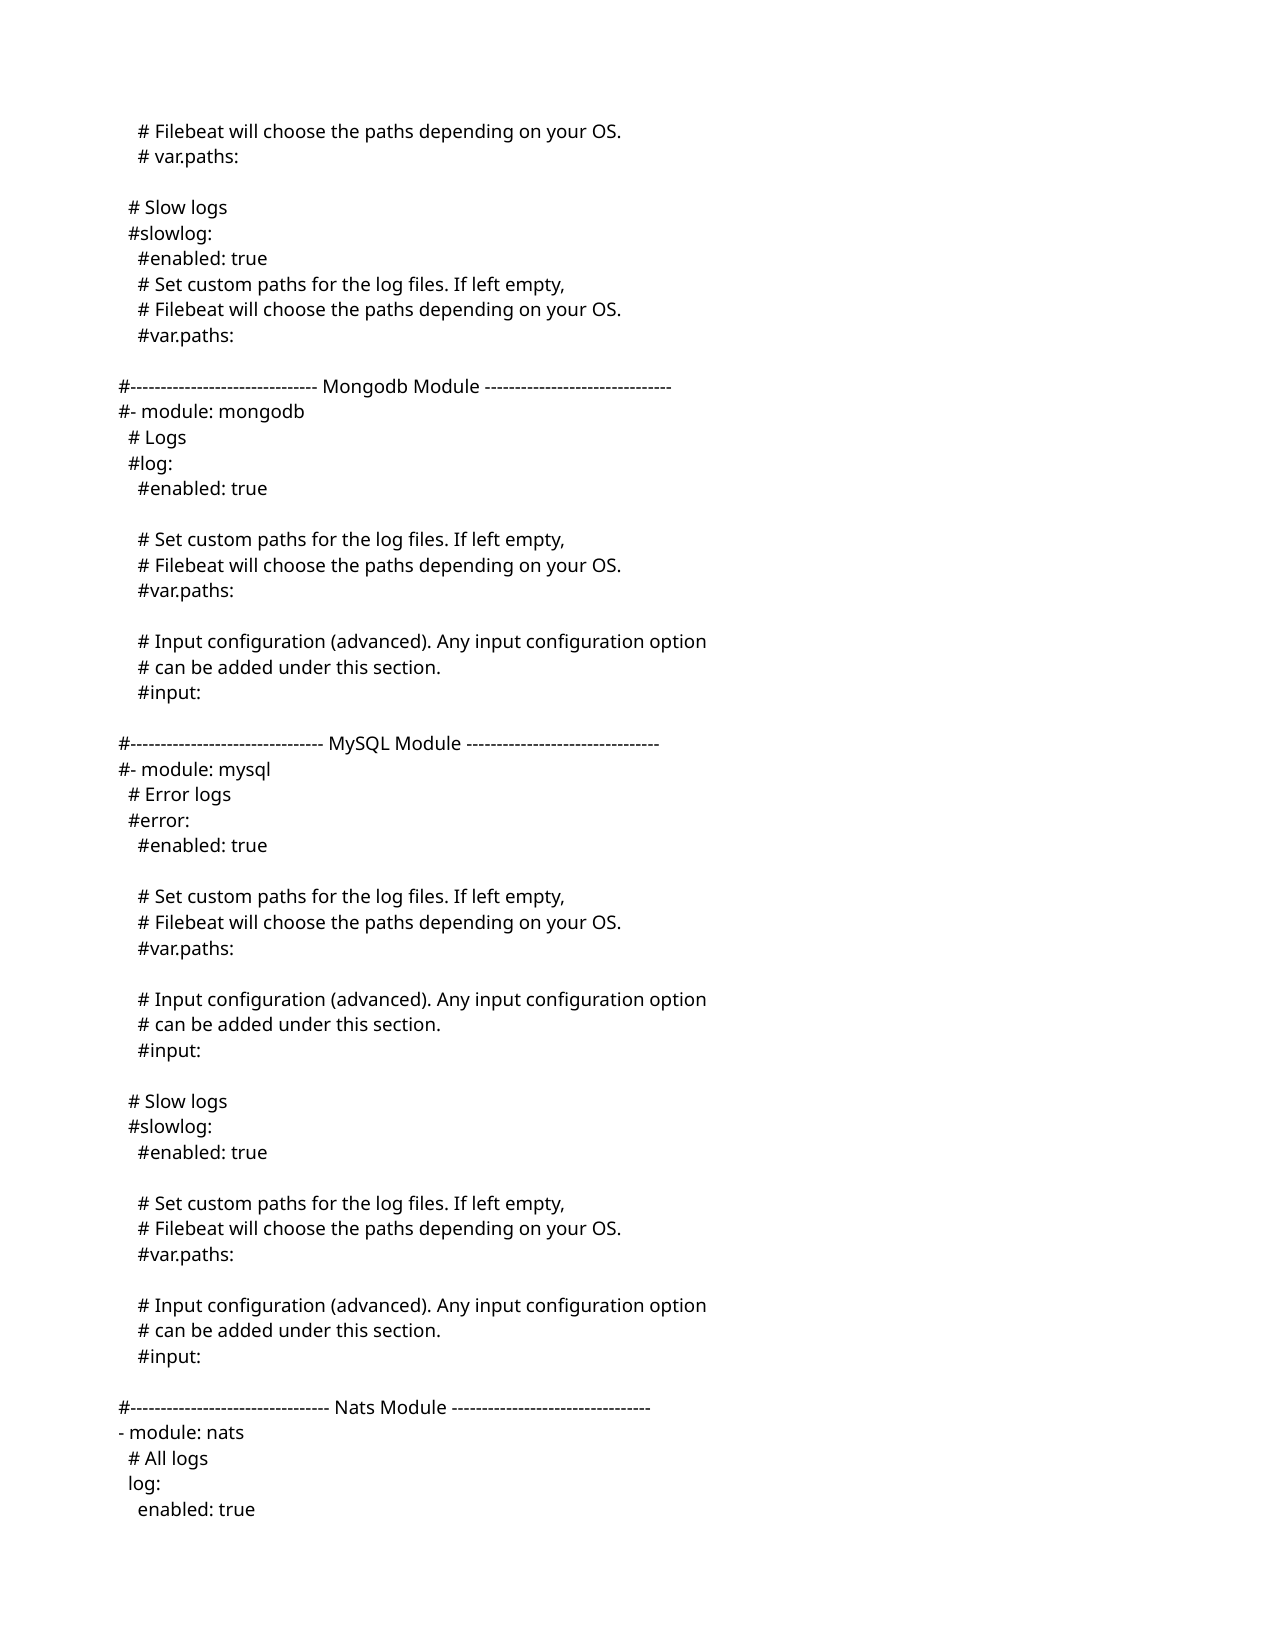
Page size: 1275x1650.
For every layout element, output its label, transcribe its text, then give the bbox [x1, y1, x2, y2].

text # Set custom paths for the log files. If left empty, [118, 271, 1157, 297]
text #enabled: true [118, 833, 1157, 858]
text # Slow logs [118, 195, 1157, 220]
text #- module: mysql [118, 756, 1157, 782]
text #input: [118, 1343, 1157, 1369]
text #var.paths: [118, 1241, 1157, 1267]
text #log: [118, 450, 1157, 475]
text #-------------------------------- MySQL Module -------------------------------- [118, 731, 1157, 756]
text # Filebeat will choose the paths depending on your OS. [118, 909, 1157, 935]
text # All logs [118, 1445, 1157, 1471]
text #slowlog: [118, 1113, 1157, 1139]
text #slowlog: [118, 220, 1157, 246]
text # var.paths: [118, 144, 1157, 169]
text # Logs [118, 424, 1157, 450]
text #enabled: true [118, 1139, 1157, 1164]
text #- module: mongodb [118, 399, 1157, 424]
text # Slow logs [118, 1088, 1157, 1113]
text #var.paths: [118, 935, 1157, 960]
text # Input configuration (advanced). Any input configuration option [118, 1292, 1157, 1318]
text log: [118, 1471, 1157, 1496]
text # Error logs [118, 782, 1157, 807]
text # Set custom paths for the log files. If left empty, [118, 1190, 1157, 1216]
text # Input configuration (advanced). Any input configuration option [118, 986, 1157, 1011]
text # Set custom paths for the log files. If left empty, [118, 526, 1157, 552]
text #var.paths: [118, 577, 1157, 603]
text # Input configuration (advanced). Any input configuration option [118, 628, 1157, 654]
text #------------------------------- Mongodb Module ------------------------------- [118, 373, 1157, 399]
text # Set custom paths for the log files. If left empty, [118, 884, 1157, 909]
text # can be added under this section. [118, 1318, 1157, 1343]
text #var.paths: [118, 322, 1157, 348]
text - module: nats [118, 1420, 1157, 1445]
text #--------------------------------- Nats Module --------------------------------- [118, 1394, 1157, 1420]
text enabled: true [118, 1496, 1157, 1522]
text # Filebeat will choose the paths depending on your OS. [118, 297, 1157, 322]
text # Filebeat will choose the paths depending on your OS. [118, 118, 1157, 144]
text # Filebeat will choose the paths depending on your OS. [118, 552, 1157, 577]
text #enabled: true [118, 475, 1157, 501]
text #input: [118, 1037, 1157, 1062]
text # can be added under this section. [118, 654, 1157, 679]
text #input: [118, 679, 1157, 705]
text # can be added under this section. [118, 1011, 1157, 1037]
text #enabled: true [118, 246, 1157, 271]
text #error: [118, 807, 1157, 833]
text # Filebeat will choose the paths depending on your OS. [118, 1216, 1157, 1241]
